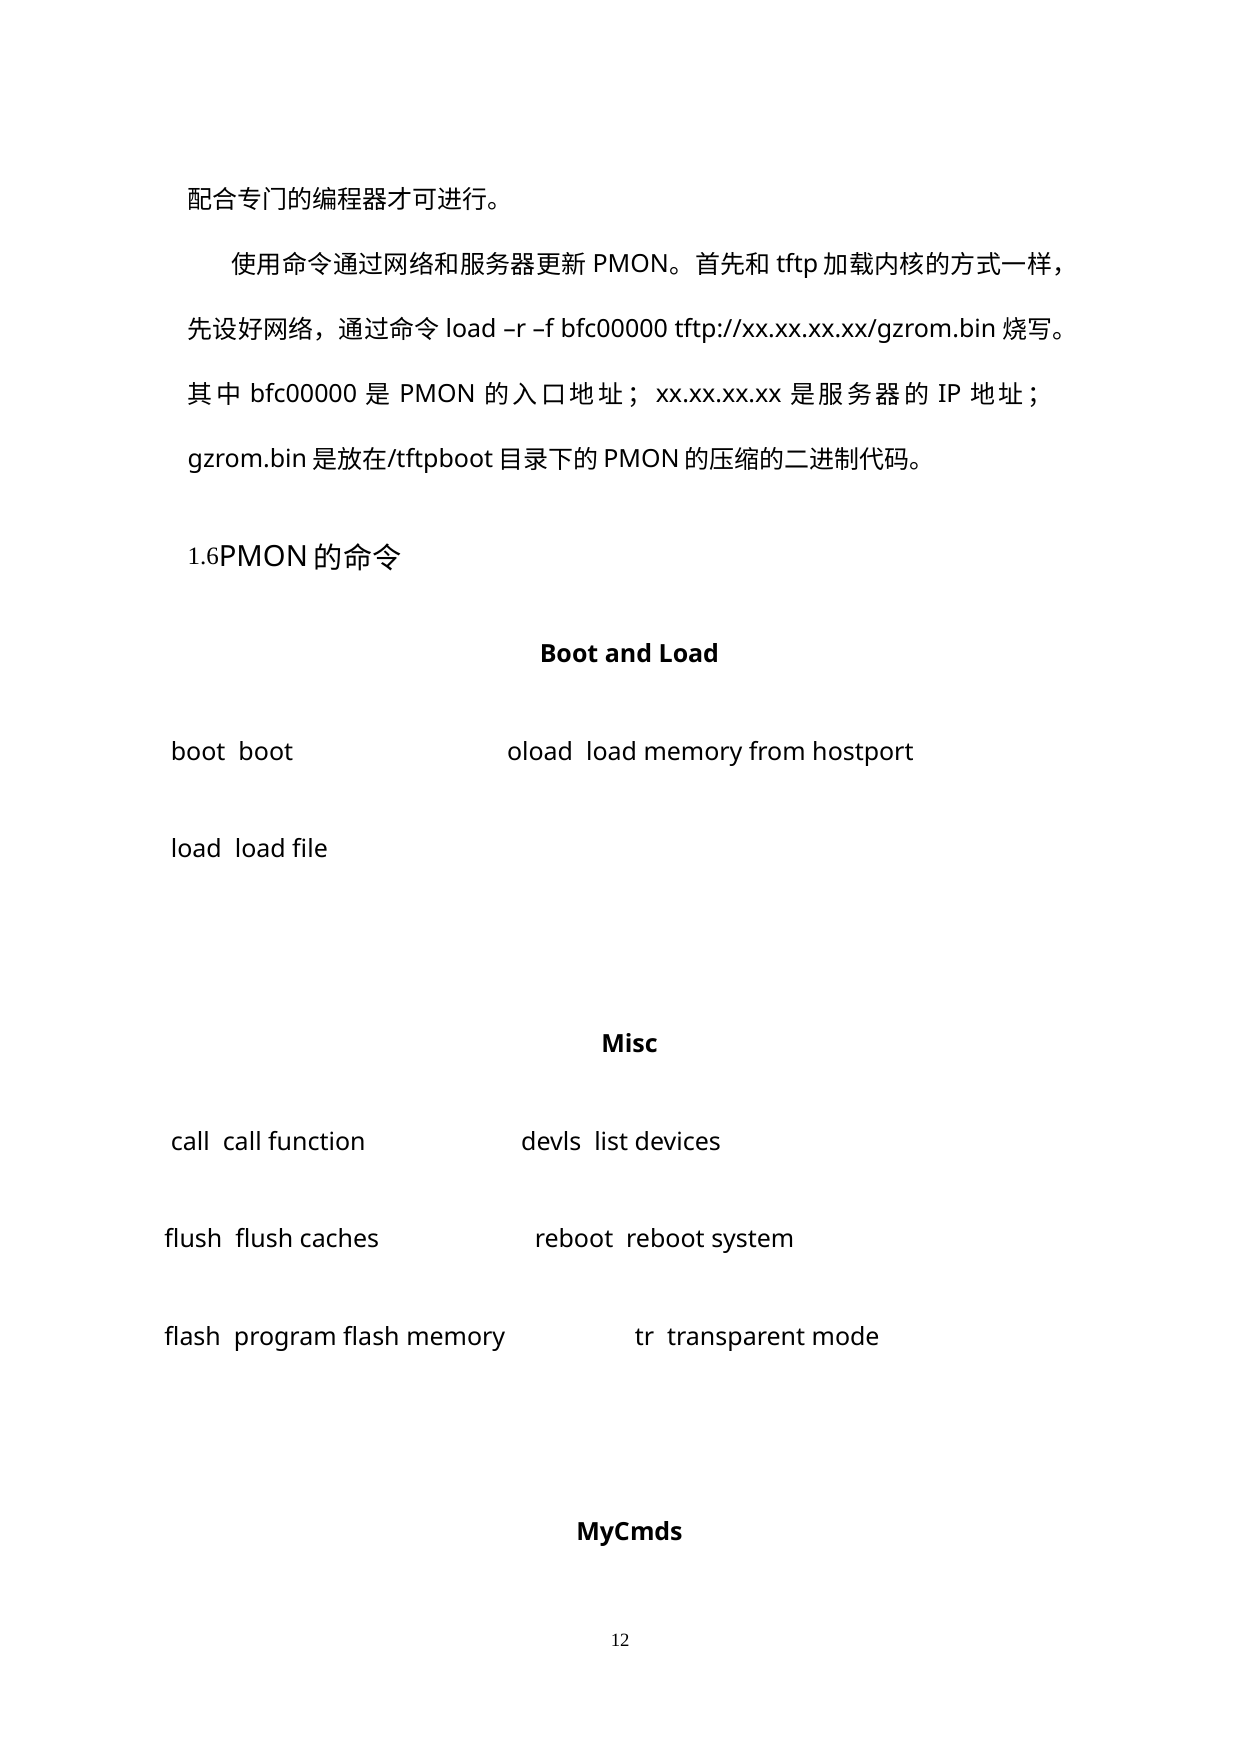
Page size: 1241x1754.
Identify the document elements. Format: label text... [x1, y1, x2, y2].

text 配合专门的编程器才可进行。 [187, 162, 1053, 227]
text 使用命令通过网络和服务器更新PMON。首先和tftp加载内核的方式一样，先设好网络，通过命令load –r –f bfc00000 tftp://xx.xx.xx.xx/gzrom.bin烧写。其中bfc00000是PMON的入口地址；xx.xx.xx.xx是服务器的IP地址；gzrom.bin是放在/tftpboot目录下的PMON的压缩的二进制代码。 [187, 227, 1053, 487]
text call call function devls list devices [145, 1104, 1114, 1169]
text boot boot oload load memory from hostport [145, 714, 1114, 779]
subtitle PMON的命令 [187, 519, 1053, 584]
text MyCmds [145, 1494, 1114, 1559]
text flush flush caches reboot reboot system [145, 1202, 1114, 1267]
text Misc [145, 1007, 1114, 1072]
text flash program flash memory tr transparent mode [145, 1299, 1114, 1364]
text load load file [145, 812, 1114, 877]
text Boot and Load [145, 617, 1114, 682]
